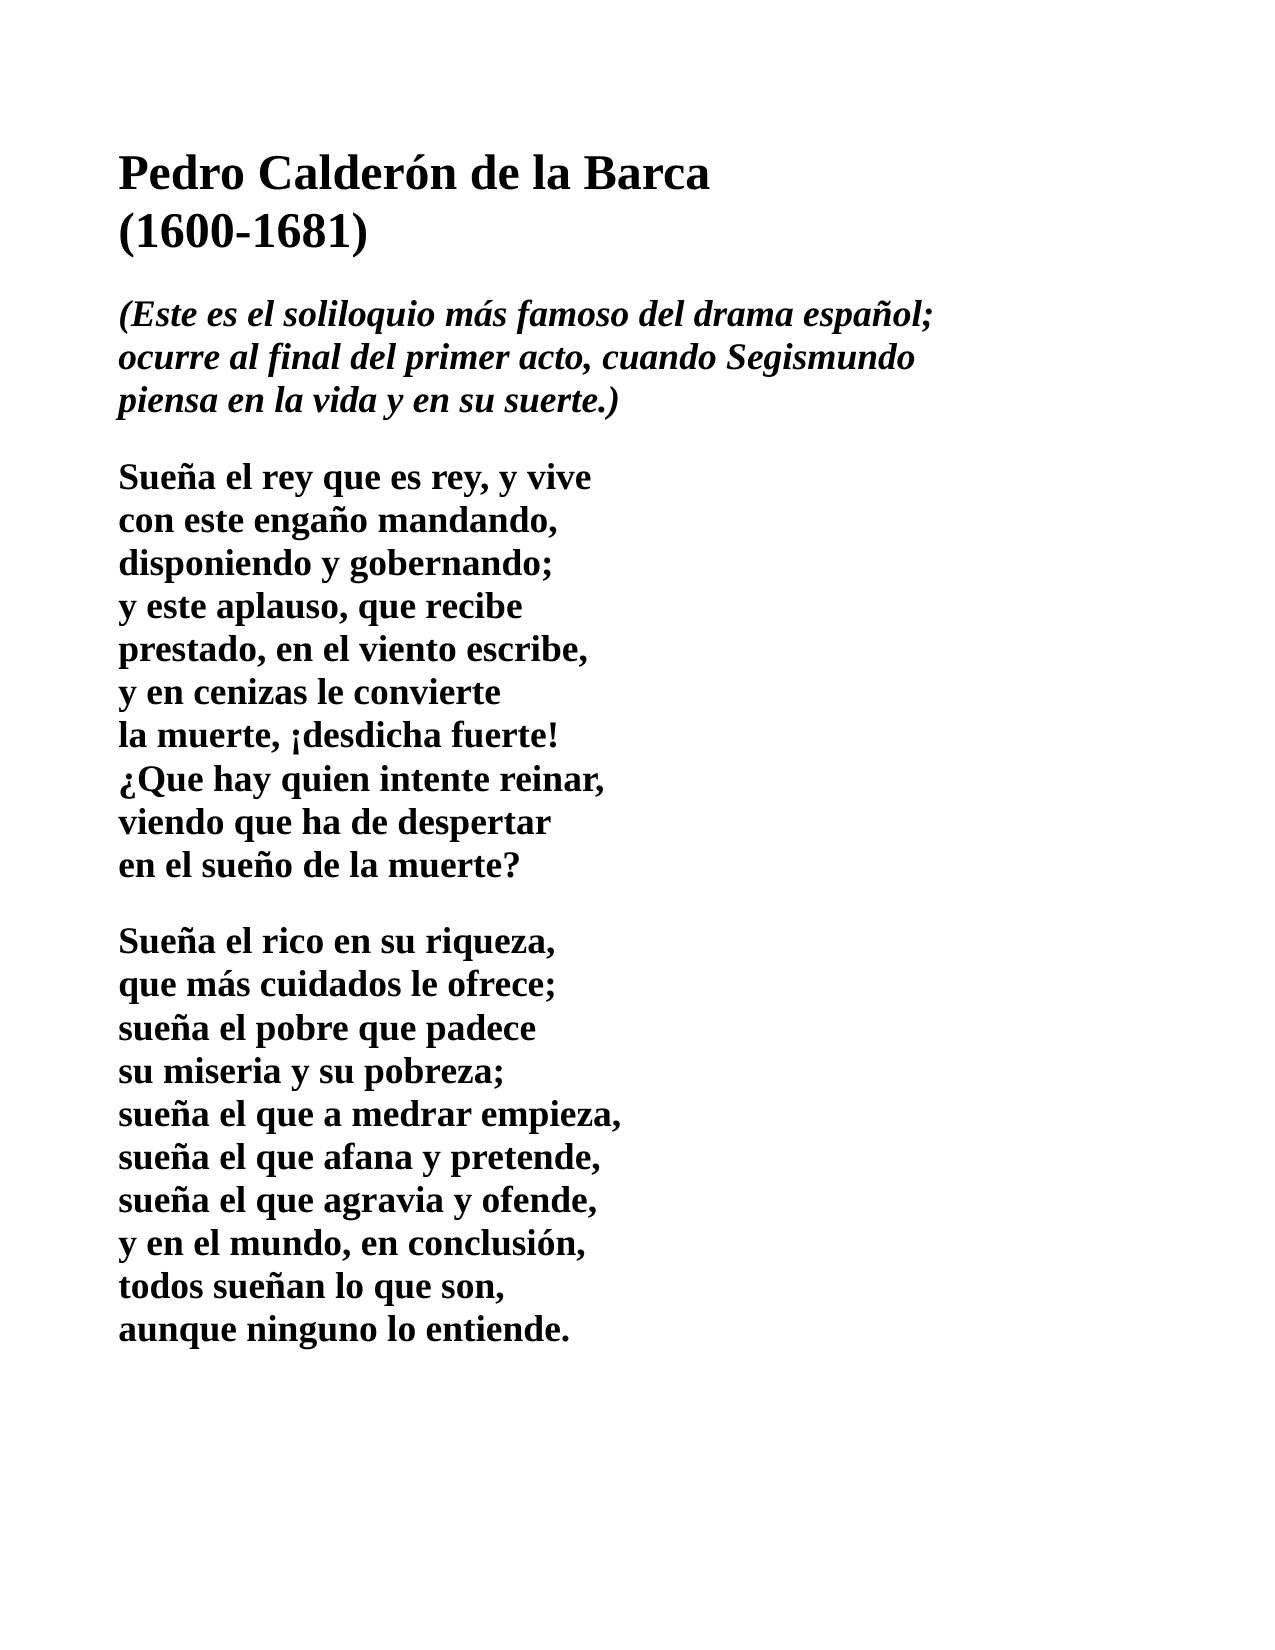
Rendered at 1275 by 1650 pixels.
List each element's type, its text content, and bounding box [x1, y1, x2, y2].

subtitle Sueña el rico en su riqueza, que más cuidados le ofrece; sueña el pobre que padece su miseria y su pobreza; sueña el que a medrar empieza, sueña el que afana y pretende, sueña el que agravia y ofende, y en el mundo, en conclusión, todos sueñan lo que son, aunque ninguno lo entiende. [118, 919, 1157, 1350]
subtitle Pedro Calderón de la Barca (1600-1681) [118, 143, 1157, 258]
subtitle (Este es el soliloquio más famoso del drama español; ocurre al final del primer acto, cuando Segismundo piensa en la vida y en su suerte.) [118, 291, 1157, 421]
subtitle Sueña el rey que es rey, y vive con este engaño mandando, disponiendo y gobernando; y este aplauso, que recibe prestado, en el viento escribe, y en cenizas le convierte la muerte, ¡desdicha fuerte! ¿Que hay quien intente reinar, viendo que ha de despertar en el sueño de la muerte? [118, 454, 1157, 885]
